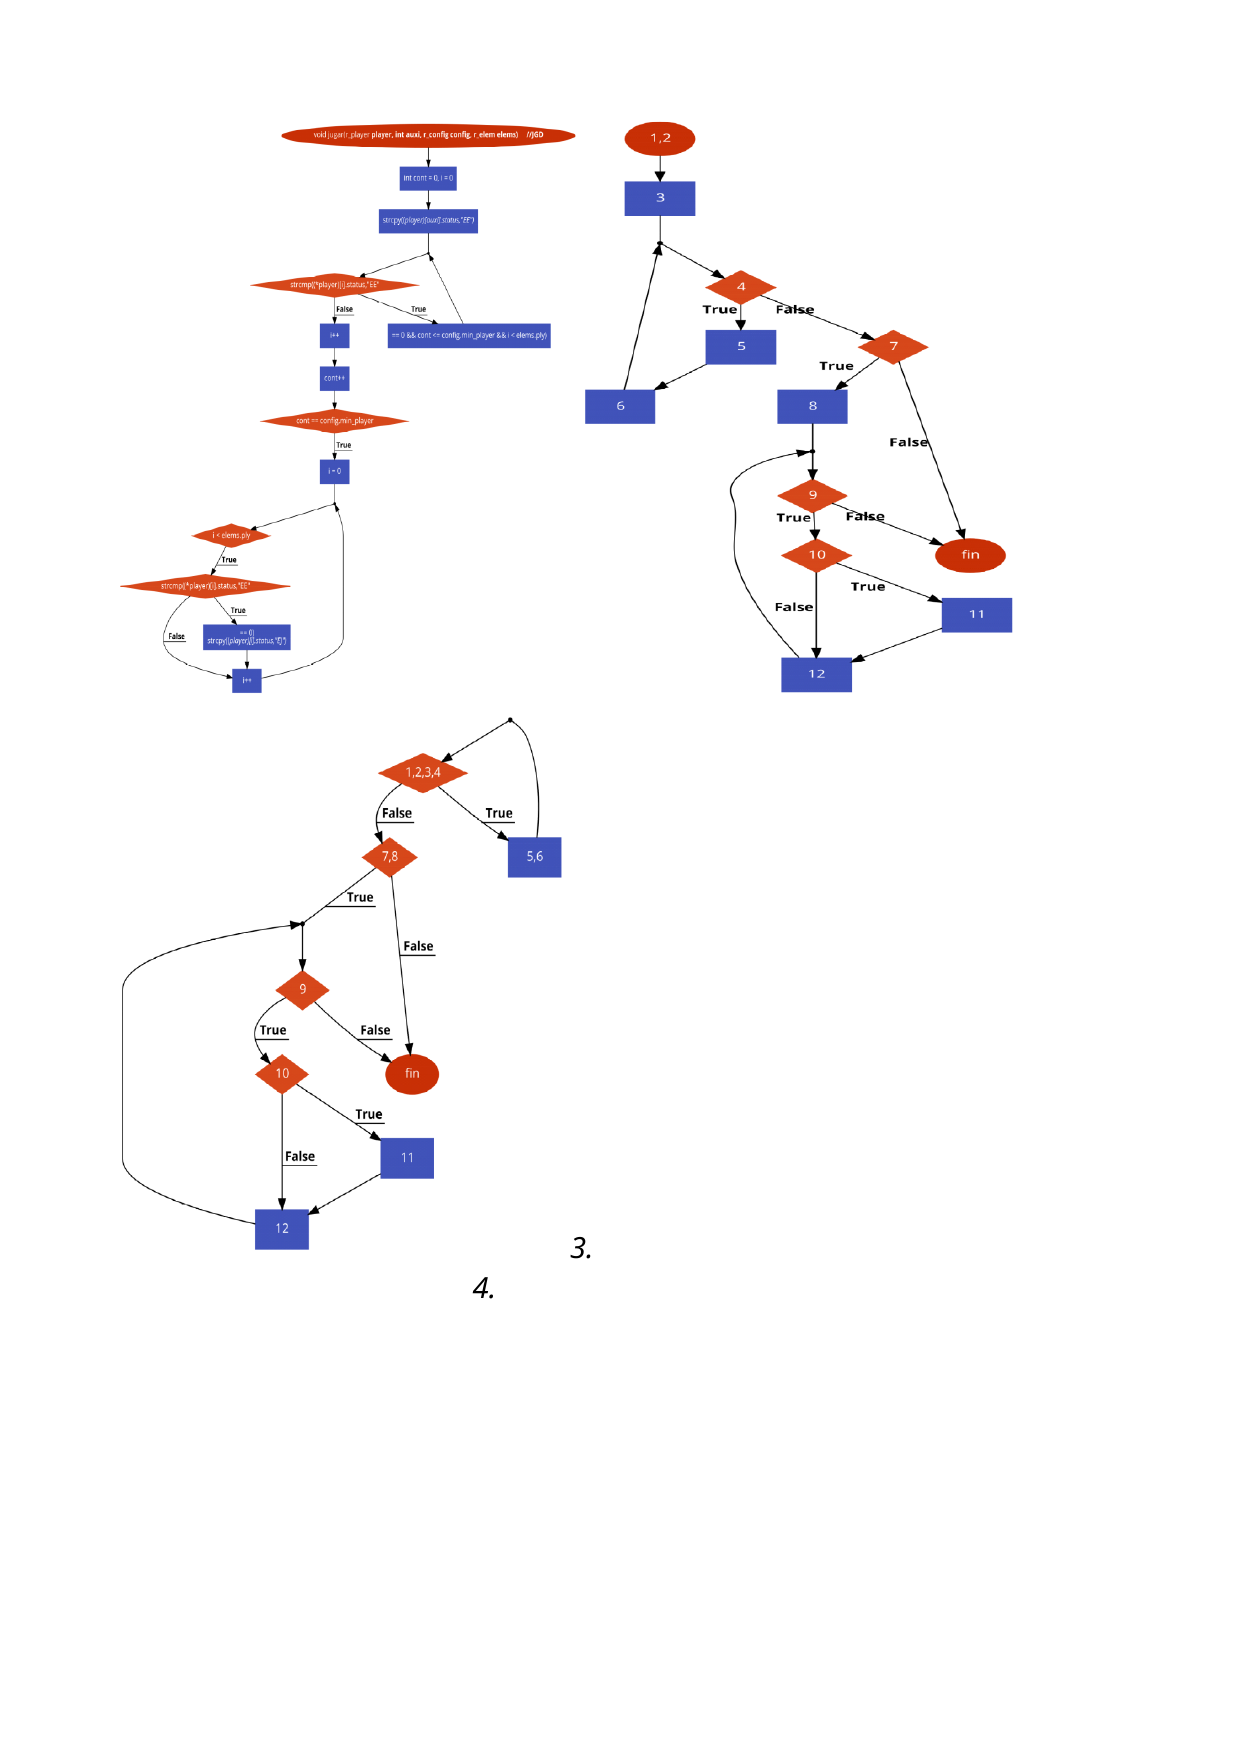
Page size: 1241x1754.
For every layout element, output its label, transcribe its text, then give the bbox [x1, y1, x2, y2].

text 3. 4. [118, 118, 1122, 1307]
